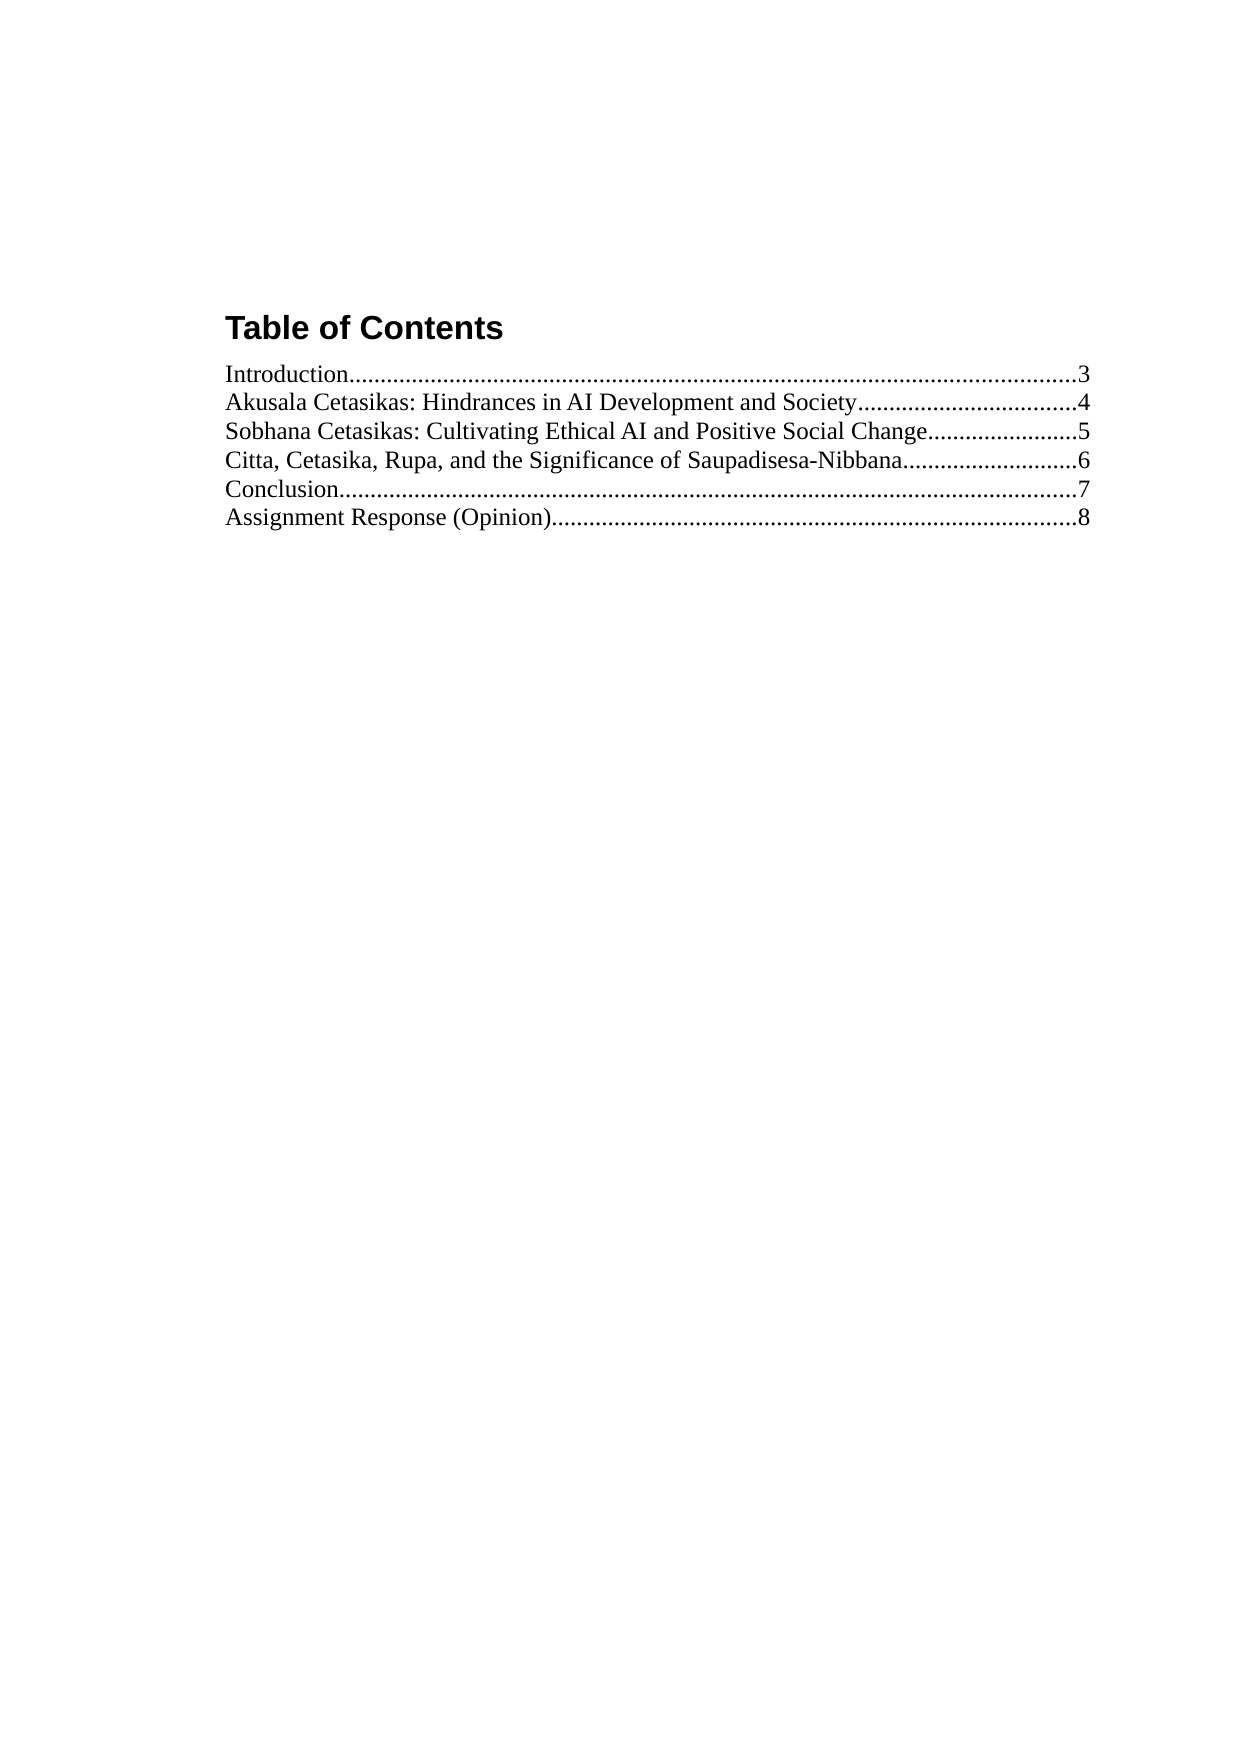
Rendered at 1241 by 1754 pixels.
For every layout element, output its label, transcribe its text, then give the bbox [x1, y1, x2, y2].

text Sobhana Cetasikas: Cultivating Ethical AI and Positive Social Change 5 [225, 416, 1090, 445]
text Citta, Cetasika, Rupa, and the Significance of Saupadisesa-Nibbana 6 [225, 445, 1090, 474]
text Conclusion 7 [225, 474, 1090, 502]
subtitle Table of Contents [225, 308, 1090, 346]
text Introduction 3 [225, 359, 1090, 387]
text Akusala Cetasikas: Hindrances in AI Development and Society 4 [225, 387, 1090, 416]
text Assignment Response (Opinion) 8 [225, 502, 1090, 531]
